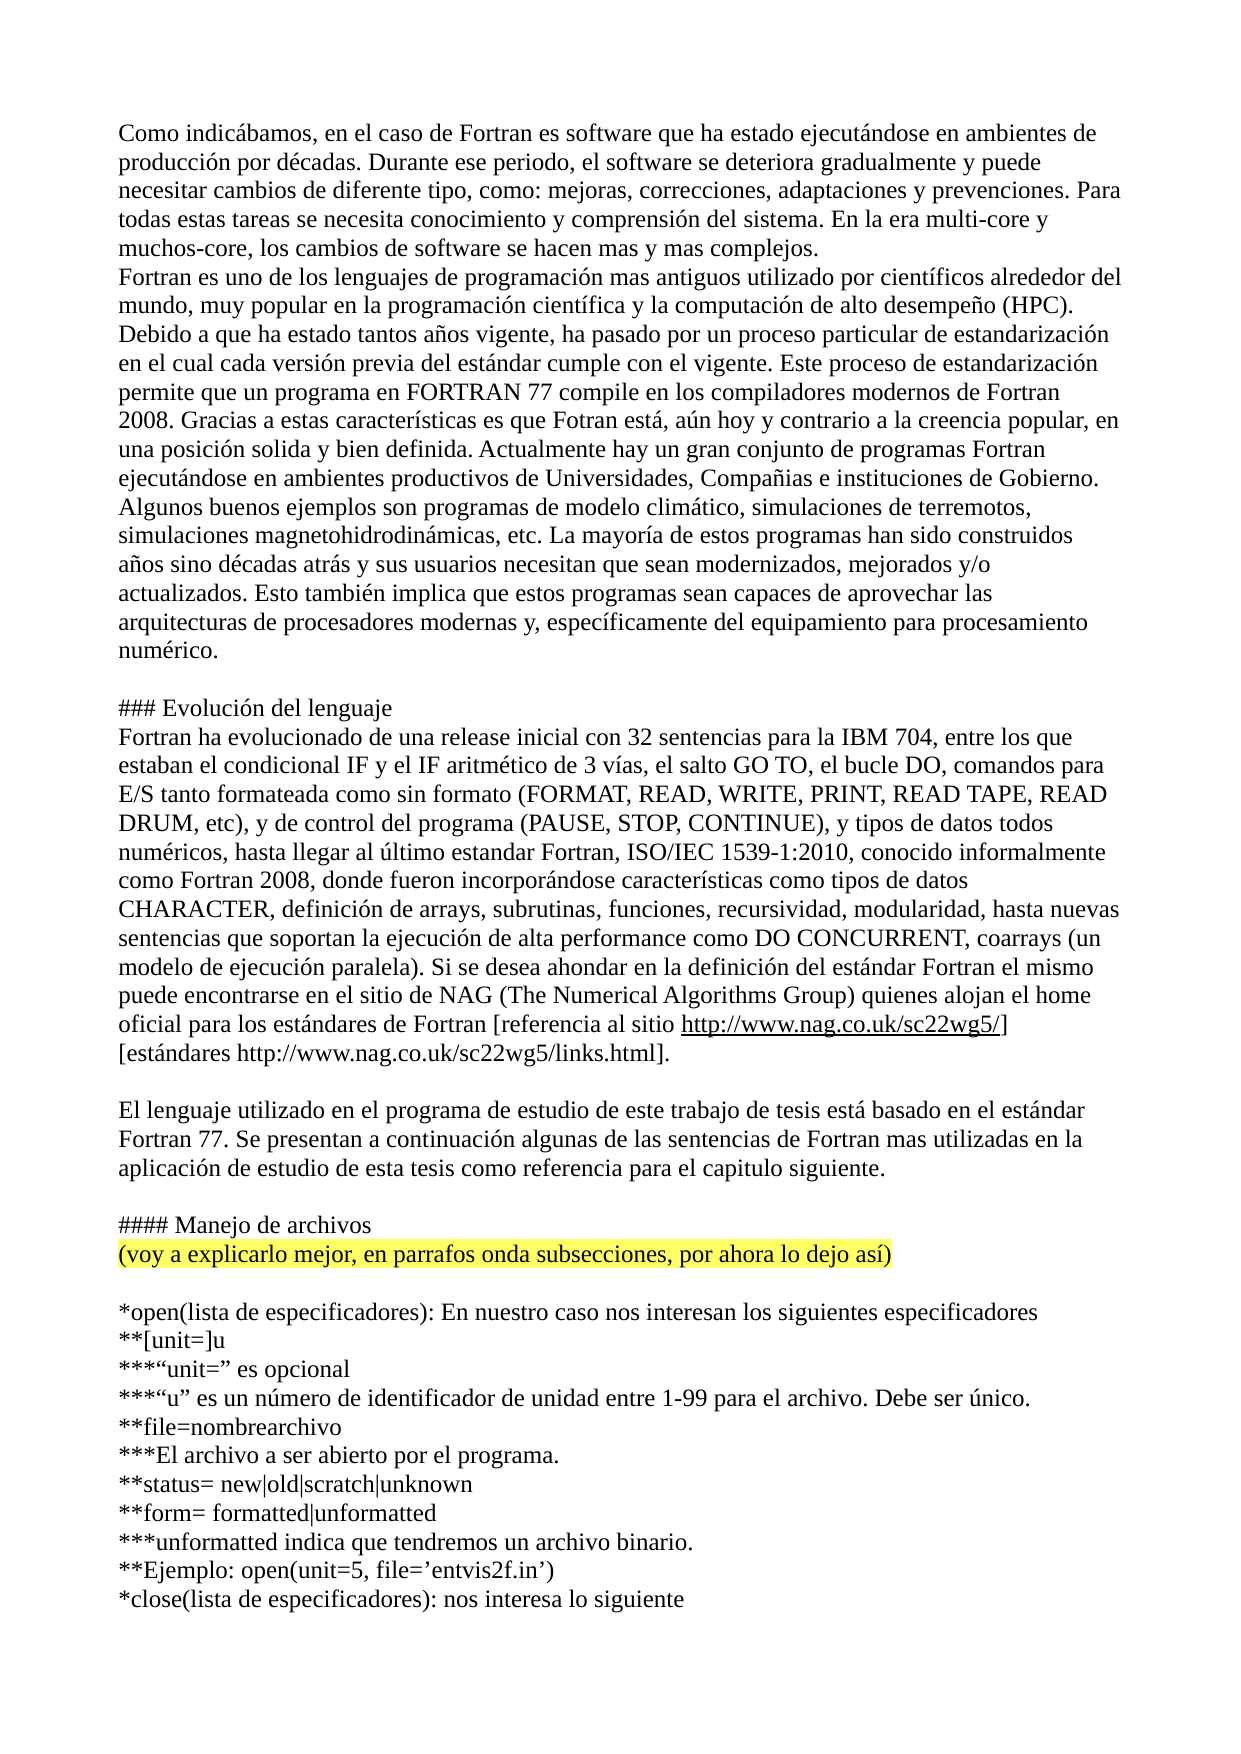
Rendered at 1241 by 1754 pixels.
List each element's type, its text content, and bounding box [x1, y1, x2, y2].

text ***“u” es un número de identificador de unidad entre 1-99 para el archivo. Debe ser único. [118, 1383, 1122, 1412]
text #### Manejo de archivos [118, 1211, 1122, 1239]
text (voy a explicarlo mejor, en parrafos onda subsecciones, por ahora lo dejo así) [118, 1239, 1122, 1268]
text **Ejemplo: open(unit=5, file=’entvis2f.in’) [118, 1556, 1122, 1584]
text **[unit=]u [118, 1326, 1122, 1354]
text ### Evolución del lenguaje [118, 693, 1122, 722]
text El lenguaje utilizado en el programa de estudio de este trabajo de tesis está basado en el estándar Fortran 77. Se presentan a continuación algunas de las sentencias de Fortran mas utilizadas en la aplicación de estudio de esta tesis como referencia para el capitulo siguiente. [118, 1096, 1122, 1182]
text *close(lista de especificadores): nos interesa lo siguiente [118, 1584, 1122, 1613]
text **status= new|old|scratch|unknown [118, 1469, 1122, 1498]
text Fortran ha evolucionado de una release inicial con 32 sentencias para la IBM 704, entre los que estaban el condicional IF y el IF aritmético de 3 vías, el salto GO TO, el bucle DO, comandos para E/S tanto formateada como sin formato (FORMAT, READ, WRITE, PRINT, READ TAPE, READ DRUM, etc), y de control del programa (PAUSE, STOP, CONTINUE), y tipos de datos todos numéricos, hasta llegar al último estandar Fortran, ISO/IEC 1539-1:2010, conocido informalmente como Fortran 2008, donde fueron incorporándose características como tipos de datos CHARACTER, definición de arrays, subrutinas, funciones, recursividad, modularidad, hasta nuevas sentencias que soportan la ejecución de alta performance como DO CONCURRENT, coarrays (un modelo de ejecución paralela). Si se desea ahondar en la definición del estándar Fortran el mismo puede encontrarse en el sitio de NAG (The Numerical Algorithms Group) quienes alojan el home oficial para los estándares de Fortran [referencia al sitio http://www.nag.co.uk/sc22wg5/] [estándares http://www.nag.co.uk/sc22wg5/links.html]. [118, 722, 1122, 1067]
text ***“unit=” es opcional [118, 1354, 1122, 1383]
text **file=nombrearchivo [118, 1412, 1122, 1441]
text *open(lista de especificadores): En nuestro caso nos interesan los siguientes especificadores [118, 1297, 1122, 1326]
text Como indicábamos, en el caso de Fortran es software que ha estado ejecutándose en ambientes de producción por décadas. Durante ese periodo, el software se deteriora gradualmente y puede necesitar cambios de diferente tipo, como: mejoras, correcciones, adaptaciones y prevenciones. Para todas estas tareas se necesita conocimiento y comprensión del sistema. En la era multi-core y muchos-core, los cambios de software se hacen mas y mas complejos. [118, 118, 1122, 262]
text ***unformatted indica que tendremos un archivo binario. [118, 1527, 1122, 1556]
text **form= formatted|unformatted [118, 1498, 1122, 1527]
text Fortran es uno de los lenguajes de programación mas antiguos utilizado por científicos alrededor del mundo, muy popular en la programación científica y la computación de alto desempeño (HPC). Debido a que ha estado tantos años vigente, ha pasado por un proceso particular de estandarización en el cual cada versión previa del estándar cumple con el vigente. Este proceso de estandarización permite que un programa en FORTRAN 77 compile en los compiladores modernos de Fortran 2008. Gracias a estas características es que Fotran está, aún hoy y contrario a la creencia popular, en una posición solida y bien definida. Actualmente hay un gran conjunto de programas Fortran ejecutándose en ambientes productivos de Universidades, Compañias e instituciones de Gobierno. Algunos buenos ejemplos son programas de modelo climático, simulaciones de terremotos, simulaciones magnetohidrodinámicas, etc. La mayoría de estos programas han sido construidos años sino décadas atrás y sus usuarios necesitan que sean modernizados, mejorados y/o actualizados. Esto también implica que estos programas sean capaces de aprovechar las arquitecturas de procesadores modernas y, específicamente del equipamiento para procesamiento numérico. [118, 262, 1122, 664]
text ***El archivo a ser abierto por el programa. [118, 1441, 1122, 1469]
